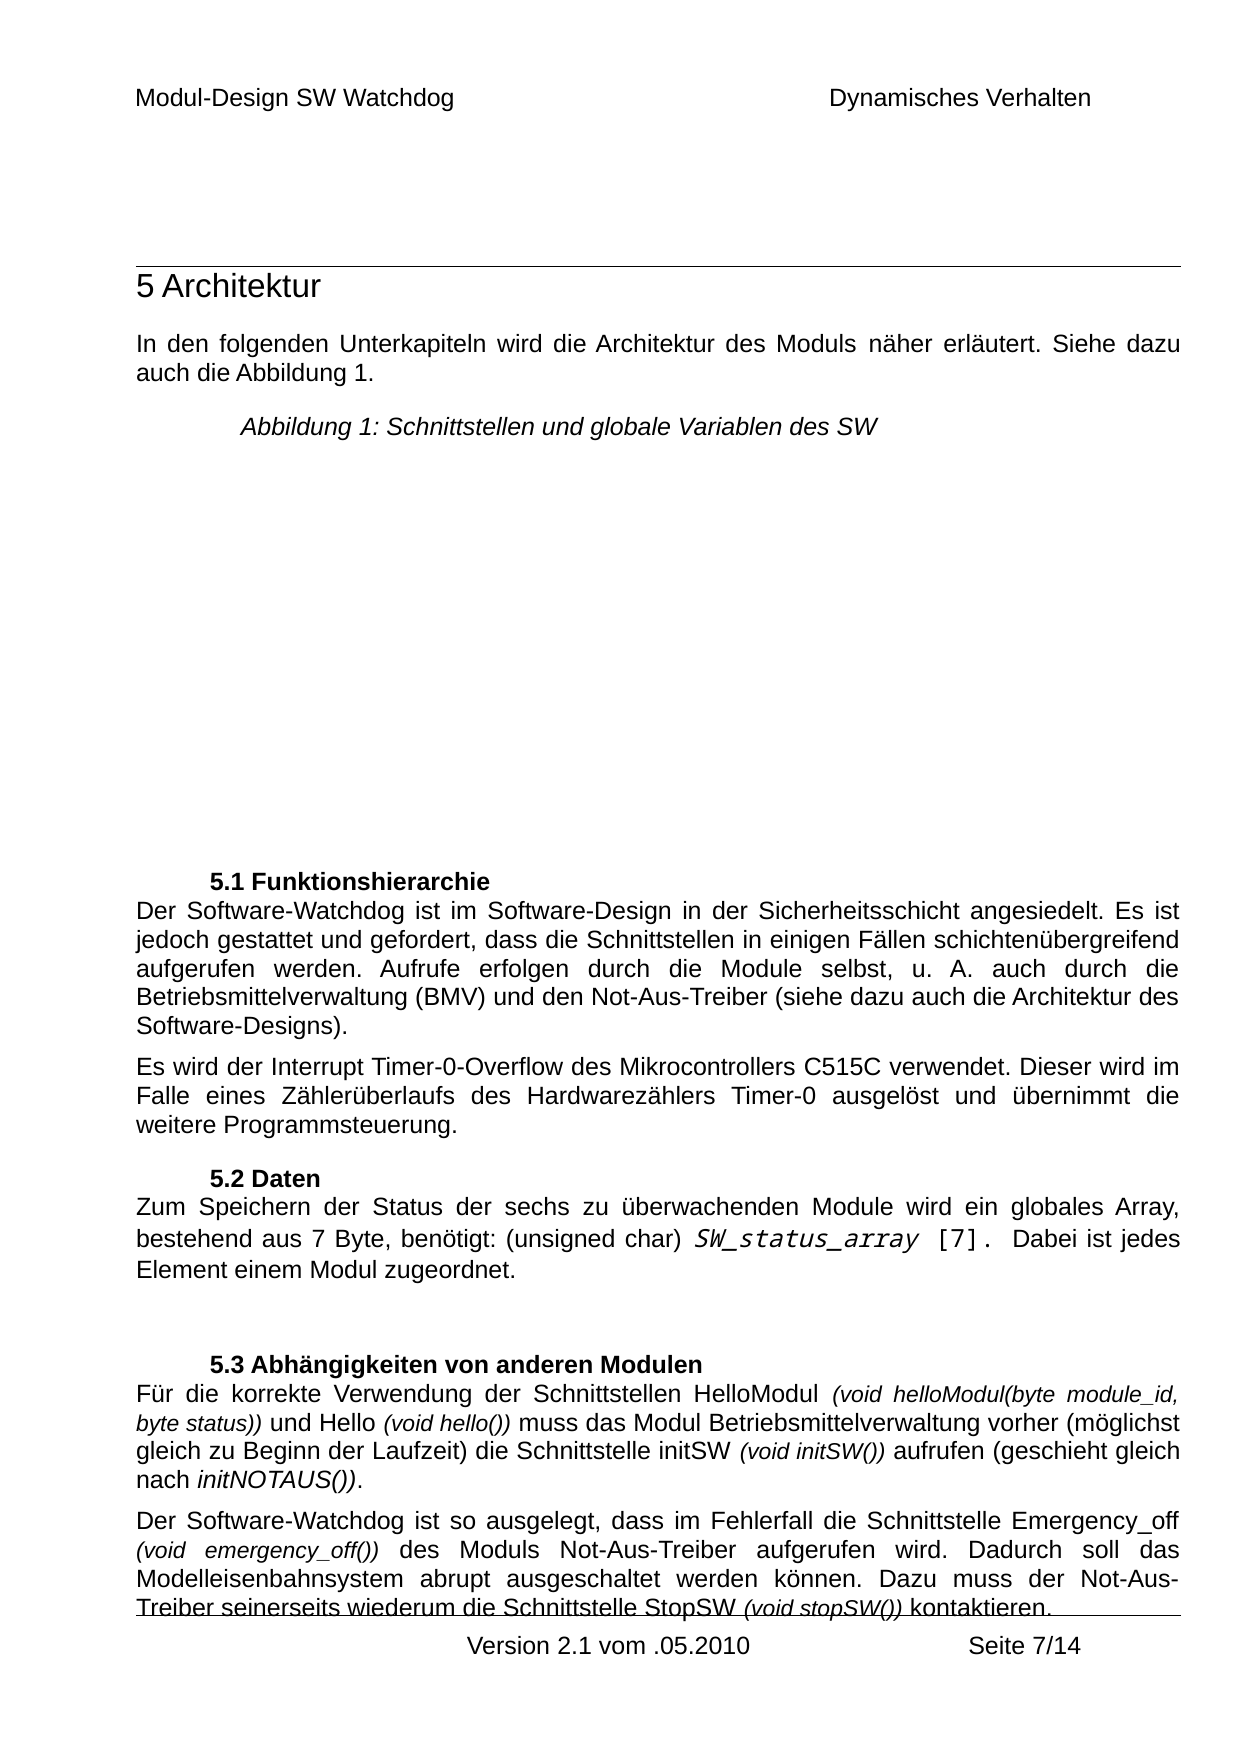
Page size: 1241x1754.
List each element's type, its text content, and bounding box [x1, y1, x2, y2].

text In den folgenden Unterkapiteln wird die Architektur des Moduls näher erläutert. Siehe dazu auch die Abbildung 1. [136, 329, 1181, 387]
subtitle Abhängigkeiten von anderen Modulen [209, 1350, 1181, 1379]
subtitle Funktionshierarchie [209, 867, 1181, 896]
text Der Software-Watchdog ist so ausgelegt, dass im Fehlerfall die Schnittstelle Emergency_off (void emergency_off()) des Moduls Not-Aus-Treiber aufgerufen wird. Dadurch soll das Modelleisenbahnsystem abrupt ausgeschaltet werden können. Dazu muss der Not-Aus-Treiber seinerseits wiederum die Schnittstelle StopSW (void stopSW()) kontaktieren. [136, 1506, 1181, 1612]
subtitle Architektur [136, 289, 1181, 304]
text Zum Speichern der Status der sechs zu überwachenden Module wird ein globales Array, bestehend aus 7 Byte, benötigt: (unsigned char) SW_status_array [7]. Dabei ist jedes Element einem Modul zugeordnet. [136, 1192, 1181, 1284]
text Für die korrekte Verwendung der Schnittstellen HelloModul (void helloModul(byte module_id, byte status)) und Hello (void hello()) muss das Modul Betriebsmittelverwaltung vorher (möglichst gleich zu Beginn der Laufzeit) die Schnittstelle initSW (void initSW()) aufrufen (geschieht gleich nach initNOTAUS()). [136, 1379, 1181, 1494]
text Es wird der Interrupt Timer-0-Overflow des Mikrocontrollers C515C verwendet. Dieser wird im Falle eines Zählerüberlaufs des Hardwarezählers Timer-0 ausgelöst und übernimmt die weitere Programmsteuerung. [136, 1052, 1181, 1138]
subtitle Daten [209, 1163, 1181, 1192]
text Der Software-Watchdog ist im Software-Design in der Sicherheitsschicht angesiedelt. Es ist jedoch gestattet und gefordert, dass die Schnittstellen in einigen Fällen schichtenübergreifend aufgerufen werden. Aufrufe erfolgen durch die Module selbst, u. A. auch durch die Betriebsmittelverwaltung (BMV) und den Not-Aus-Treiber (siehe dazu auch die Architektur des Software-Designs). [136, 896, 1181, 1040]
text Abbildung 1: Schnittstellen und globale Variablen des SW [241, 412, 1076, 441]
